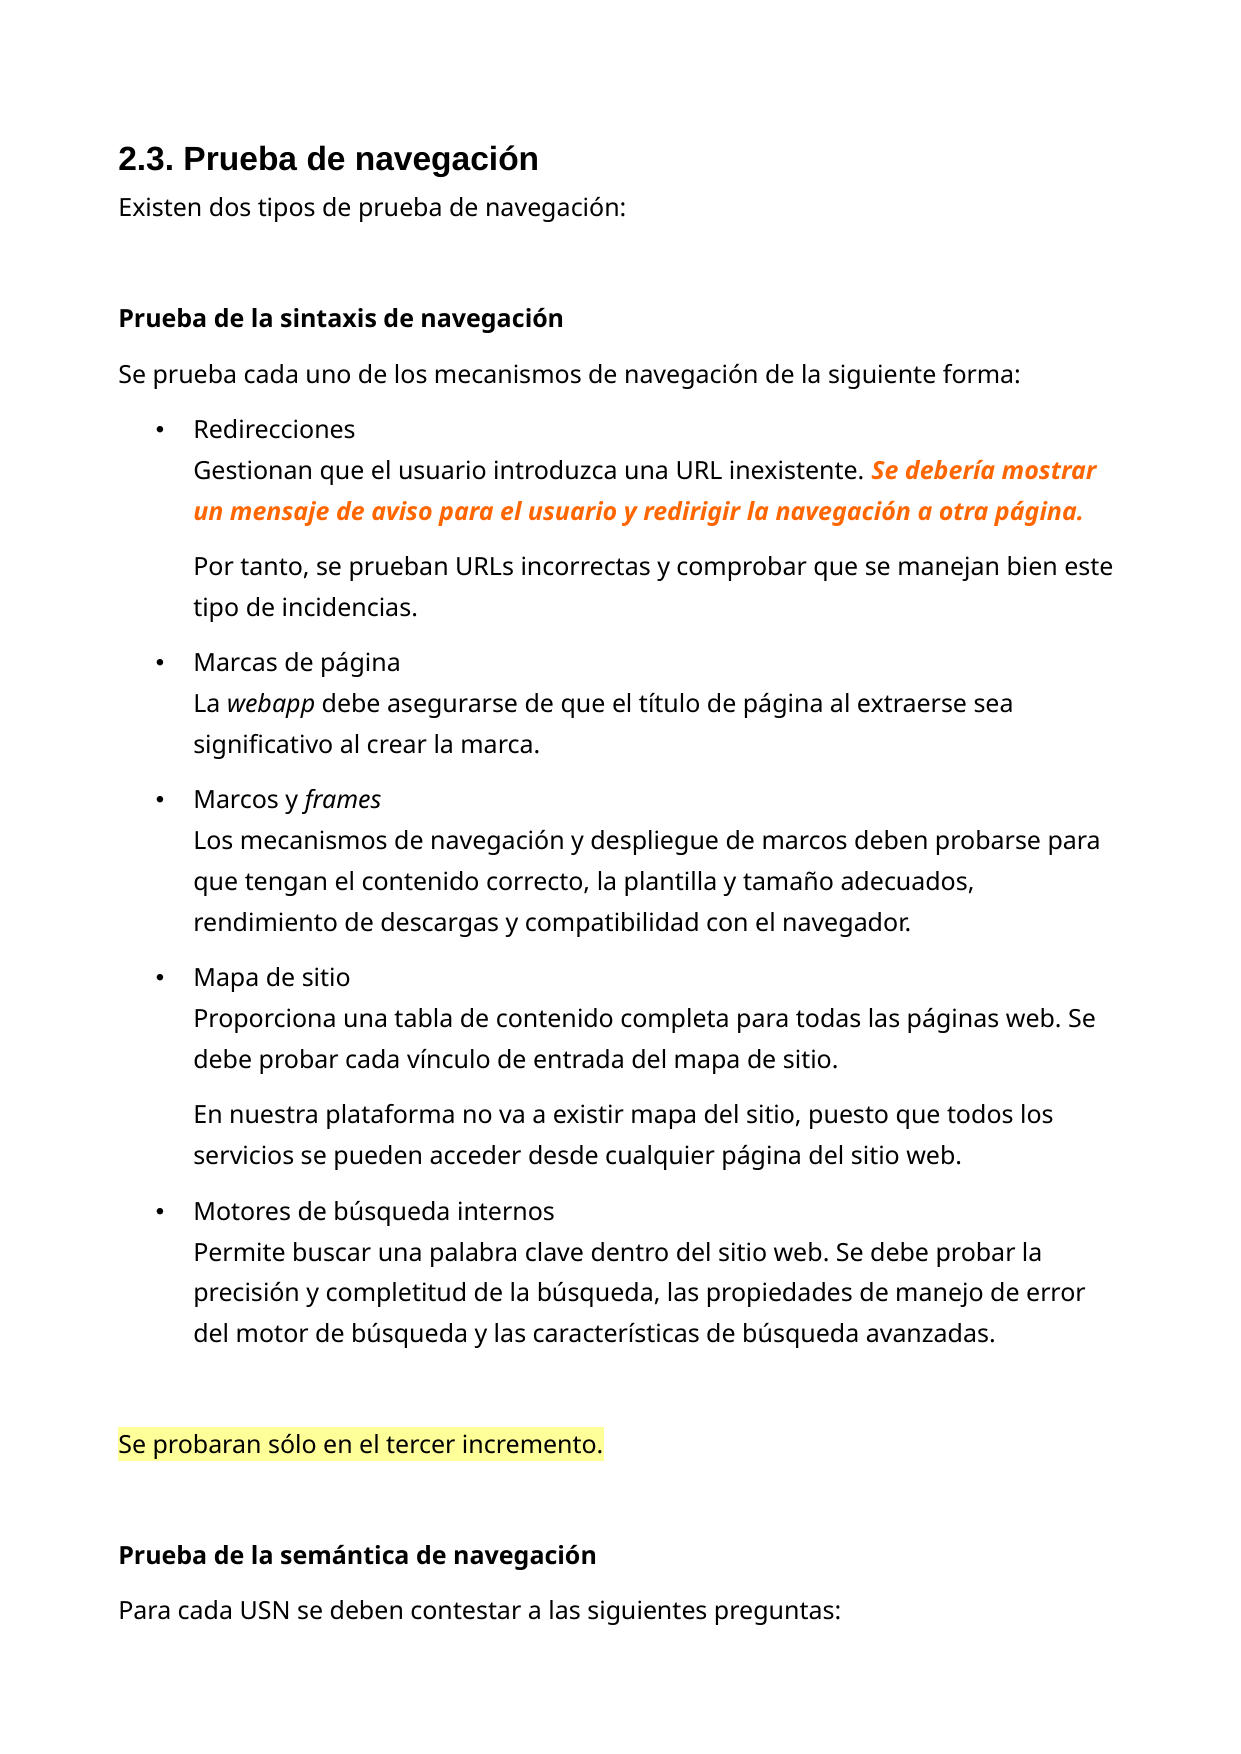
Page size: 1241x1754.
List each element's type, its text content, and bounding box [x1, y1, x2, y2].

list Motores de búsqueda internos Permite buscar una palabra clave dentro del sitio web. Se debe probar la precisión y completitud de la búsqueda, las propiedades de manejo de error del motor de búsqueda y las características de búsqueda avanzadas. [156, 1193, 1122, 1350]
text Para cada USN se deben contestar a las siguientes preguntas: [118, 1593, 1122, 1627]
list Mapa de sitio Proporciona una tabla de contenido completa para todas las páginas web. Se debe probar cada vínculo de entrada del mapa de sitio. [156, 960, 1122, 1076]
text Prueba de la semántica de navegación [118, 1538, 1122, 1572]
list Redirecciones Gestionan que el usuario introduzca una URL inexistente. Se debería mostrar un mensaje de aviso para el usuario y redirigir la navegación a otra página. [156, 412, 1122, 527]
subtitle 2.3. Prueba de navegación [118, 139, 1122, 178]
list Marcas de página La webapp debe asegurarse de que el título de página al extraerse sea significativo al crear la marca. [156, 645, 1122, 761]
list En nuestra plataforma no va a existir mapa del sitio, puesto que todos los servicios se pueden acceder desde cualquier página del sitio web. [156, 1097, 1122, 1172]
text Existen dos tipos de prueba de navegación: [118, 190, 1122, 224]
text Se probaran sólo en el tercer incremento. [118, 1427, 1122, 1461]
text Prueba de la sintaxis de navegación [118, 301, 1122, 335]
list Marcos y frames Los mecanismos de navegación y despliegue de marcos deben probarse para que tengan el contenido correcto, la plantilla y tamaño adecuados, rendimiento de descargas y compatibilidad con el navegador. [156, 782, 1122, 939]
text Se prueba cada uno de los mecanismos de navegación de la siguiente forma: [118, 356, 1122, 390]
list Por tanto, se prueban URLs incorrectas y comprobar que se manejan bien este tipo de incidencias. [156, 549, 1122, 624]
